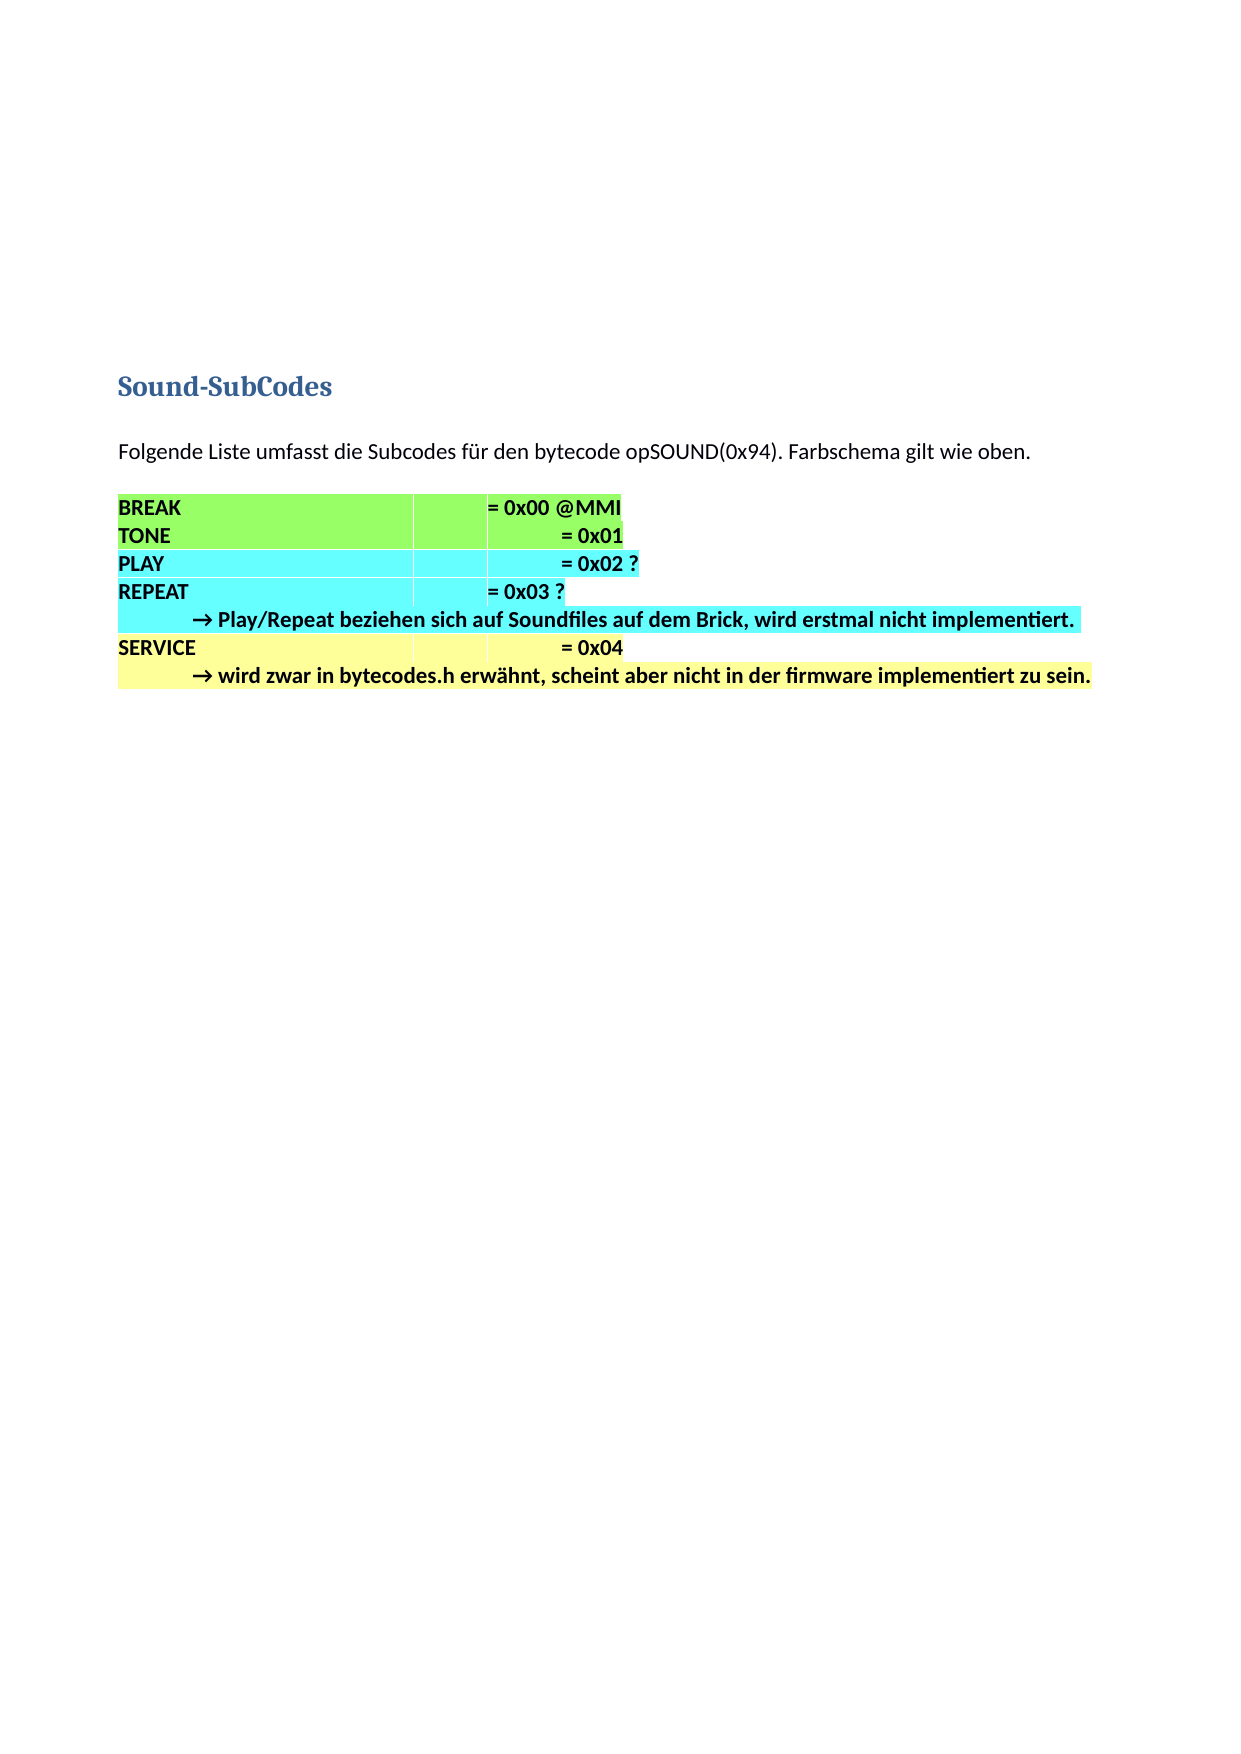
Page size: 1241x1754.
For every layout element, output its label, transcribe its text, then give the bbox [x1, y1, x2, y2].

text Folgende Liste umfasst die Subcodes für den bytecode opSOUND(0x94). Farbschema gilt wie oben. [118, 437, 1122, 465]
text PLAY = 0x02 ? [118, 549, 1122, 577]
text BREAK = 0x00 @MMI [118, 493, 1122, 521]
text → wird zwar in bytecodes.h erwähnt, scheint aber nicht in der firmware implementiert zu sein. [118, 662, 1122, 689]
text TONE = 0x01 [118, 521, 1122, 549]
text REPEAT = 0x03 ? [118, 577, 1122, 606]
text Sound-SubCodes [118, 370, 1122, 404]
text → Play/Repeat beziehen sich auf Soundfiles auf dem Brick, wird erstmal nicht implementiert. SERVICE = 0x04 [118, 606, 1122, 662]
